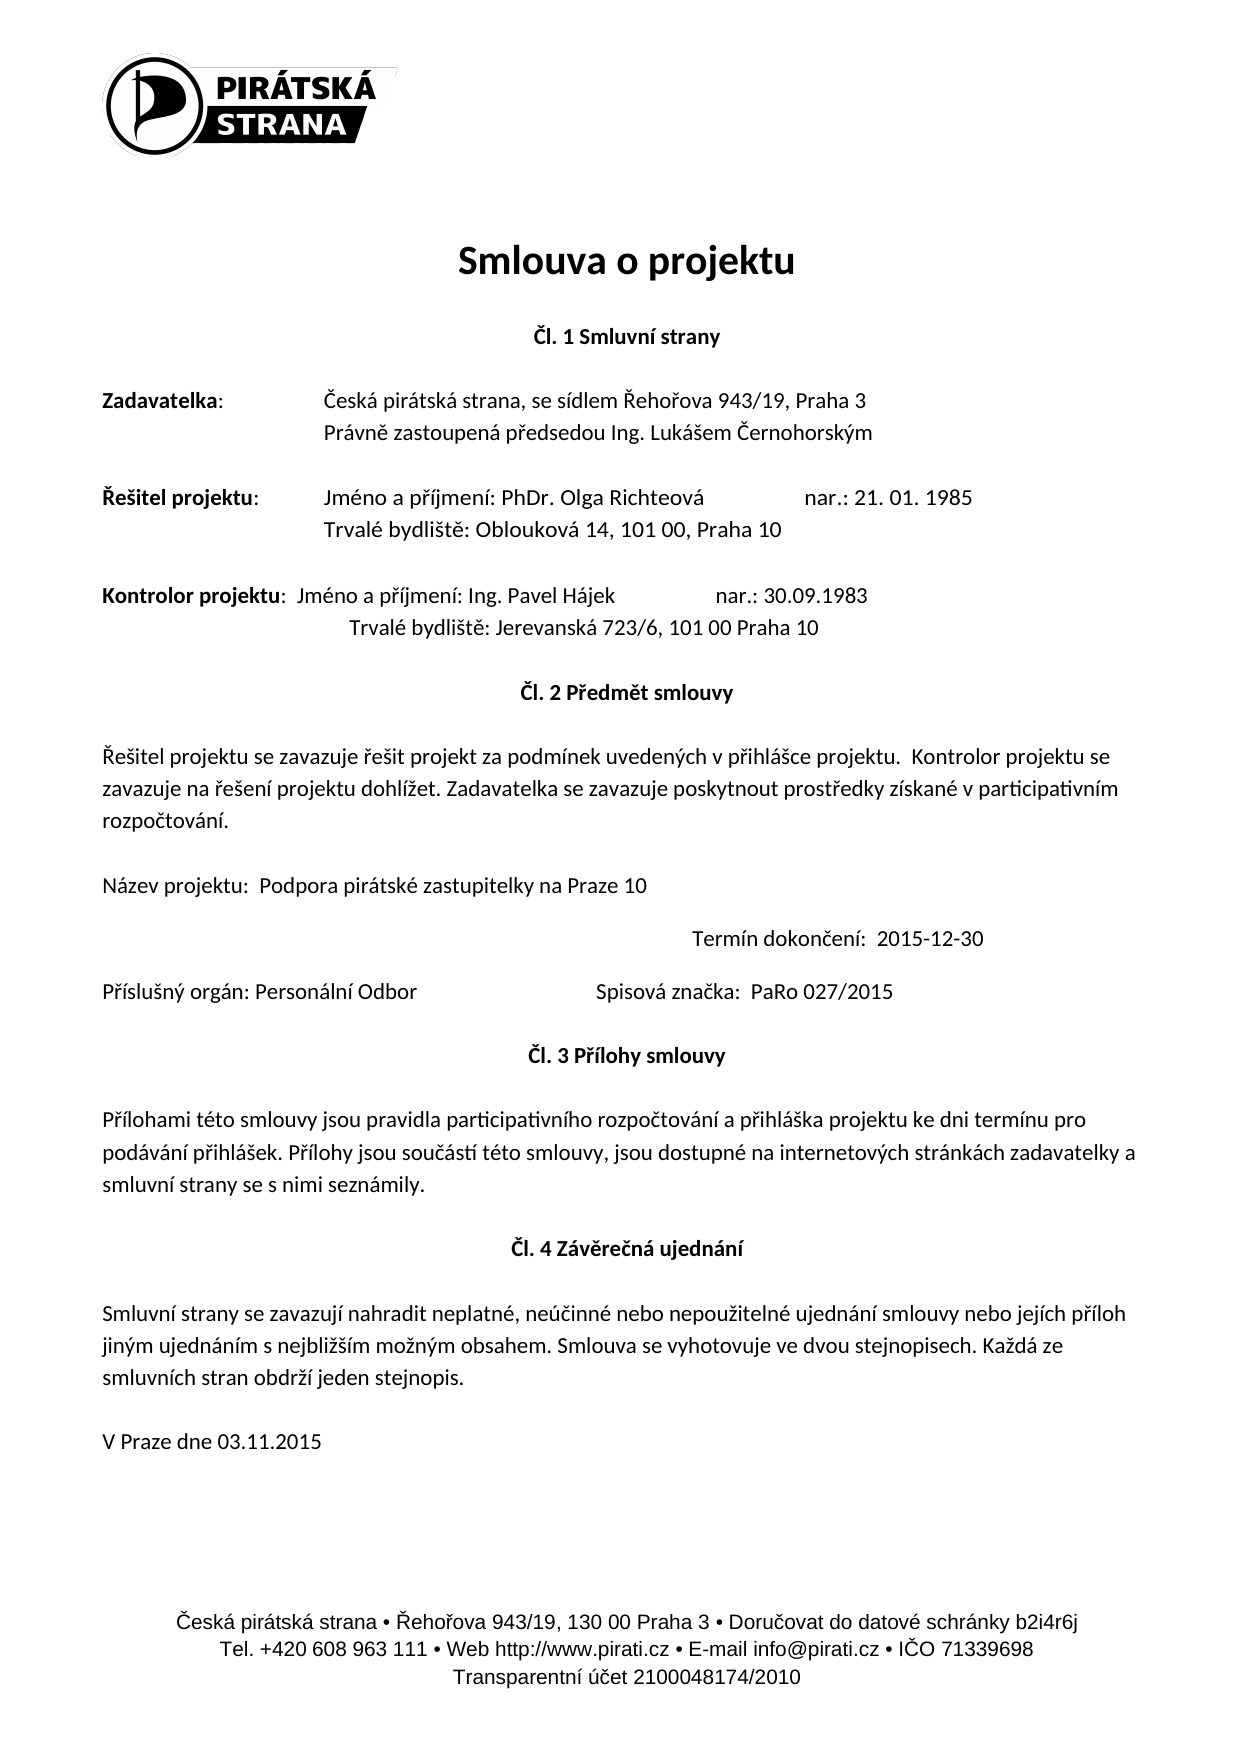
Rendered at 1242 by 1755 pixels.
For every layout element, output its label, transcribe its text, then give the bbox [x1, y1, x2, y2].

text V Praze dne 03.11.2015 [102, 1427, 1152, 1455]
text Zadavatelka: Česká pirátská strana, se sídlem Řehořova 943/19, Praha 3 [102, 386, 1152, 414]
text Právně zastoupená předsedou Ing. Lukášem Černohorským [324, 418, 1152, 447]
text Termín dokončení: 2015-12-30 [102, 924, 1152, 952]
text Řešitel projektu: Jméno a příjmení: PhDr. Olga Richteová nar.: 21. 01. 1985 [102, 483, 1151, 511]
text Řešitel projektu se zavazuje řešit projekt za podmínek uvedených v přihlášce projektu. Kontrolor projektu se zavazuje na řešení projektu dohlížet. Zadavatelka se zavazuje poskytnout prostředky získané v participativním rozpočtování. [102, 742, 1152, 834]
picture [102, 53, 398, 159]
text Trvalé bydliště: Jerevanská 723/6, 101 00 Praha 10 [102, 613, 1152, 641]
text Čl. 3 Přílohy smlouvy [102, 1041, 1152, 1069]
text Kontrolor projektu: Jméno a příjmení: Ing. Pavel Hájek nar.: 30.09.1983 [102, 581, 1152, 609]
text Příslušný orgán: Personální Odbor Spisová značka: PaRo 027/2015 [102, 977, 1152, 1005]
text Trvalé bydliště: Oblouková 14, 101 00, Praha 10 [102, 516, 1151, 576]
text Název projektu: Podpora pirátské zastupitelky na Praze 10 [102, 871, 1152, 899]
text Čl. 2 Předmět smlouvy [102, 678, 1152, 706]
text Čl. 4 Závěrečná ujednání [102, 1234, 1152, 1262]
text Čl. 1 Smluvní strany [102, 322, 1152, 350]
text Smluvní strany se zavazují nahradit neplatné, neúčinné nebo nepoužitelné ujednání smlouvy nebo jejích příloh jiným ujednáním s nejbližším možným obsahem. Smlouva se vyhotovuje ve dvou stejnopisech. Každá ze smluvních stran obdrží jeden stejnopis. [102, 1299, 1152, 1391]
text Přílohami této smlouvy jsou pravidla participativního rozpočtování a přihláška projektu ke dni termínu pro podávání přihlášek. Přílohy jsou součástí této smlouvy, jsou dostupné na internetových stránkách zadavatelky a smluvní strany se s nimi seznámily. [102, 1106, 1152, 1198]
text Smlouva o projektu [102, 234, 1152, 285]
